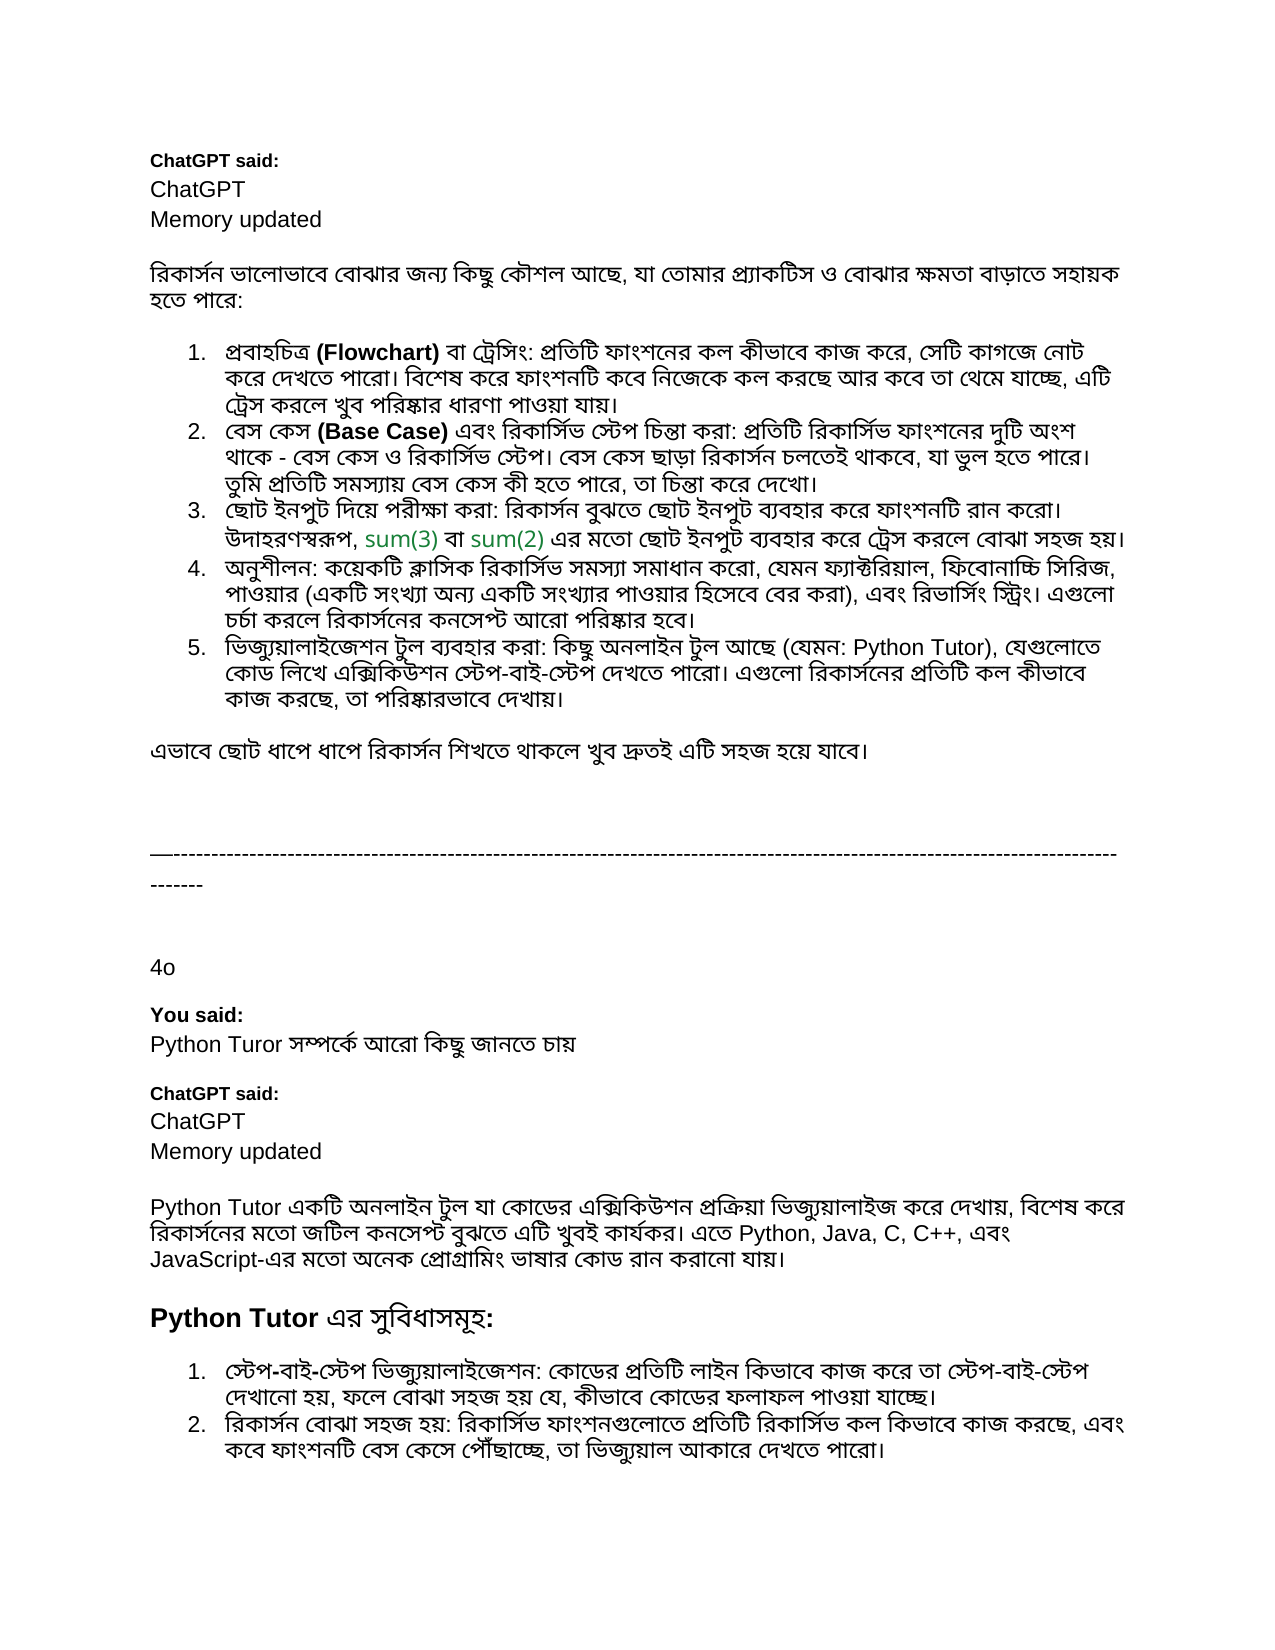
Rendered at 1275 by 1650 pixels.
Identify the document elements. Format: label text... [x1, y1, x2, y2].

text —----------------------------------------------------------------------------------------------------------------------------------- [150, 840, 1125, 897]
text Python Tutor একটি অনলাইন টুল যা কোডের এক্সিকিউশন প্রক্রিয়া ভিজ্যুয়ালাইজ করে দেখায়, বিশেষ করে রিকার্সনের মতো জটিল কনসেপ্ট বুঝতে এটি খুবই কার্যকর। এতে Python, Java, C, C++, এবং JavaScript-এর মতো অনেক প্রোগ্রামিং ভাষার কোড রান করানো যায়। [150, 1193, 1125, 1273]
text রিকার্সন ভালোভাবে বোঝার জন্য কিছু কৌশল আছে, যা তোমার প্র্যাকটিস ও বোঝার ক্ষমতা বাড়াতে সহায়ক হতে পারে: [150, 261, 1125, 314]
subtitle ChatGPT said: [150, 150, 1125, 172]
text ChatGPT [150, 176, 1125, 202]
text Memory updated [150, 1138, 1125, 1165]
text Python Turor সম্পর্কে আরো কিছু জানতে চায় [427, 1031, 1125, 1058]
text ChatGPT [150, 1108, 1125, 1134]
list রিকার্সন বোঝা সহজ হয়: রিকার্সিভ ফাংশনগুলোতে প্রতিটি রিকার্সিভ কল কিভাবে কাজ করছে, এবং কবে ফাংশনটি বেস কেসে পৌঁছাচ্ছে, তা ভিজ্যুয়াল আকারে দেখতে পারো। [187, 1411, 1125, 1463]
subtitle 4o [150, 954, 1125, 980]
list ভিজ্যুয়ালাইজেশন টুল ব্যবহার করা: কিছু অনলাইন টুল আছে (যেমন: Python Tutor), যেগুলোতে কোড লিখে এক্সিকিউশন স্টেপ-বাই-স্টেপ দেখতে পারো। এগুলো রিকার্সনের প্রতিটি কল কীভাবে কাজ করছে, তা পরিষ্কারভাবে দেখায়। [187, 634, 1125, 713]
list বেস কেস (Base Case) এবং রিকার্সিভ স্টেপ চিন্তা করা: প্রতিটি রিকার্সিভ ফাংশনের দুটি অংশ থাকে - বেস কেস ও রিকার্সিভ স্টেপ। বেস কেস ছাড়া রিকার্সন চলতেই থাকবে, যা ভুল হতে পারে। তুমি প্রতিটি সমস্যায় বেস কেস কী হতে পারে, তা চিন্তা করে দেখো। [187, 418, 1125, 497]
subtitle ChatGPT said: [150, 1082, 1125, 1104]
text Memory updated [150, 206, 1125, 232]
text এভাবে ছোট ধাপে ধাপে রিকার্সন শিখতে থাকলে খুব দ্রুতই এটি সহজ হয়ে যাবে। [150, 738, 1125, 764]
list স্টেপ-বাই-স্টেপ ভিজ্যুয়ালাইজেশন: কোডের প্রতিটি লাইন কিভাবে কাজ করে তা স্টেপ-বাই-স্টেপ দেখানো হয়, ফলে বোঝা সহজ হয় যে, কীভাবে কোডের ফলাফল পাওয়া যাচ্ছে। [187, 1358, 1125, 1411]
list প্রবাহচিত্র (Flowchart) বা ট্রেসিং: প্রতিটি ফাংশনের কল কীভাবে কাজ করে, সেটি কাগজে নোট করে দেখতে পারো। বিশেষ করে ফাংশনটি কবে নিজেকে কল করছে আর কবে তা থেমে যাচ্ছে, এটি ট্রেস করলে খুব পরিষ্কার ধারণা পাওয়া যায়। [187, 339, 1125, 418]
subtitle Python Tutor এর সুবিধাসমূহ: [385, 1302, 1125, 1333]
list ছোট ইনপুট দিয়ে পরীক্ষা করা: রিকার্সন বুঝতে ছোট ইনপুট ব্যবহার করে ফাংশনটি রান করো। উদাহরণস্বরূপ, sum(3) বা sum(2) এর মতো ছোট ইনপুট ব্যবহার করে ট্রেস করলে বোঝা সহজ হয়। [187, 497, 1125, 554]
text Python Turor সম্পর্কে আরো কিছু জানতে চায় [150, 1031, 460, 1058]
subtitle Python Tutor এর সুবিধাসমূহ: [150, 1302, 394, 1333]
subtitle You said: [150, 1003, 1125, 1027]
list অনুশীলন: কয়েকটি ক্লাসিক রিকার্সিভ সমস্যা সমাধান করো, যেমন ফ্যাক্টরিয়াল, ফিবোনাচ্চি সিরিজ, পাওয়ার (একটি সংখ্যা অন্য একটি সংখ্যার পাওয়ার হিসেবে বের করা), এবং রিভার্সিং স্ট্রিং। এগুলো চর্চা করলে রিকার্সনের কনসেপ্ট আরো পরিষ্কার হবে। [187, 554, 1125, 634]
